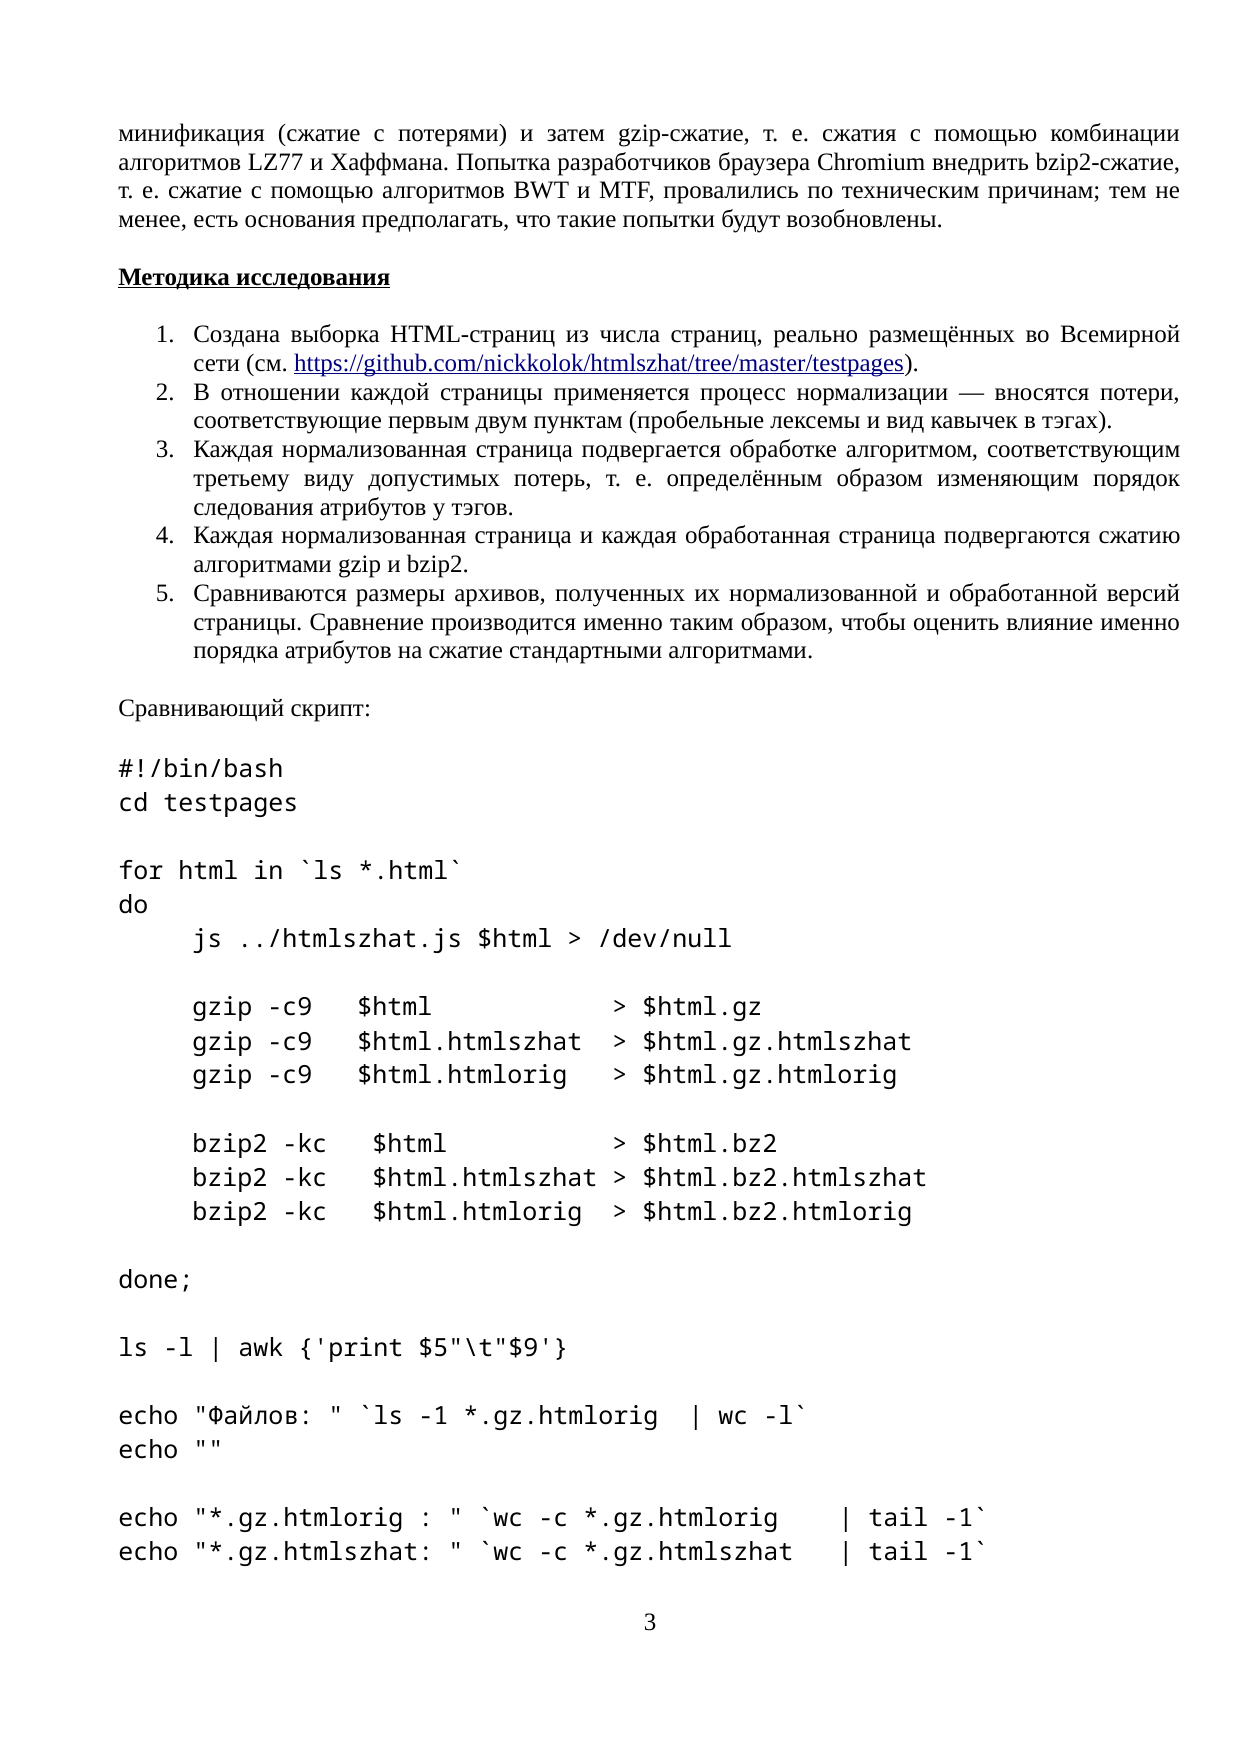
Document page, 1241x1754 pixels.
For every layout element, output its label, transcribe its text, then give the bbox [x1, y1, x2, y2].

text bzip2 -kc $html.htmlorig > $html.bz2.htmlorig [118, 1193, 1181, 1227]
text echo "*.gz.htmlorig : " `wc -c *.gz.htmlorig | tail -1` [118, 1500, 1181, 1534]
text Сравнивающий скрипт: [118, 693, 1181, 722]
text gzip -c9 $html > $html.gz [118, 989, 1181, 1023]
text for html in `ls *.html` [118, 853, 1181, 887]
text минификация (сжатие с потерями) и затем gzip-сжатие, т. е. сжатия с помощью комбинации алгоритмов LZ77 и Хаффмана. Попытка разработчиков браузера Chromium внедрить bzip2-сжатие, т. е. сжатие с помощью алгоритмов BWT и MTF, провалились по техническим причинам; тем не менее, есть основания предполагать, что такие попытки будут возобновлены. [118, 118, 1181, 233]
text Методика исследования [118, 262, 1181, 291]
list Каждая нормализованная страница подвергается обработке алгоритмом, соответствующим третьему виду допустимых потерь, т. е. определённым образом изменяющим порядок следования атрибутов у тэгов. [156, 434, 1181, 521]
text ls -l | awk {'print $5"\t"$9'} [118, 1330, 1181, 1364]
text js ../htmlszhat.js $html > /dev/null [118, 921, 1181, 955]
text #!/bin/bash [118, 751, 1181, 785]
list Создана выборка HTML-страниц из числа страниц, реально размещённых во Всемирной сети (см. https://github.com/nickkolok/htmlszhat/tree/master/testpages). [156, 319, 1181, 377]
text gzip -c9 $html.htmlorig > $html.gz.htmlorig [118, 1057, 1181, 1091]
text do [118, 887, 1181, 921]
text echo "*.gz.htmlszhat: " `wc -c *.gz.htmlszhat | tail -1` [118, 1534, 1181, 1568]
list Каждая нормализованная страница и каждая обработанная страница подвергаются сжатию алгоритмами gzip и bzip2. [156, 521, 1181, 578]
text cd testpages [118, 785, 1181, 819]
text gzip -c9 $html.htmlszhat > $html.gz.htmlszhat [118, 1023, 1181, 1057]
list Сравниваются размеры архивов, полученных их нормализованной и обработанной версий страницы. Сравнение производится именно таким образом, чтобы оценить влияние именно порядка атрибутов на сжатие стандартными алгоритмами. [156, 578, 1181, 664]
list В отношении каждой страницы применяется процесс нормализации — вносятся потери, соответствующие первым двум пунктам (пробельные лексемы и вид кавычек в тэгах). [156, 377, 1181, 434]
text echo "Файлов: " `ls -1 *.gz.htmlorig | wc -l` [118, 1398, 1181, 1432]
text bzip2 -kc $html > $html.bz2 [118, 1125, 1181, 1159]
text echo "" [118, 1432, 1181, 1466]
text done; [118, 1262, 1181, 1296]
text bzip2 -kc $html.htmlszhat > $html.bz2.htmlszhat [118, 1159, 1181, 1193]
